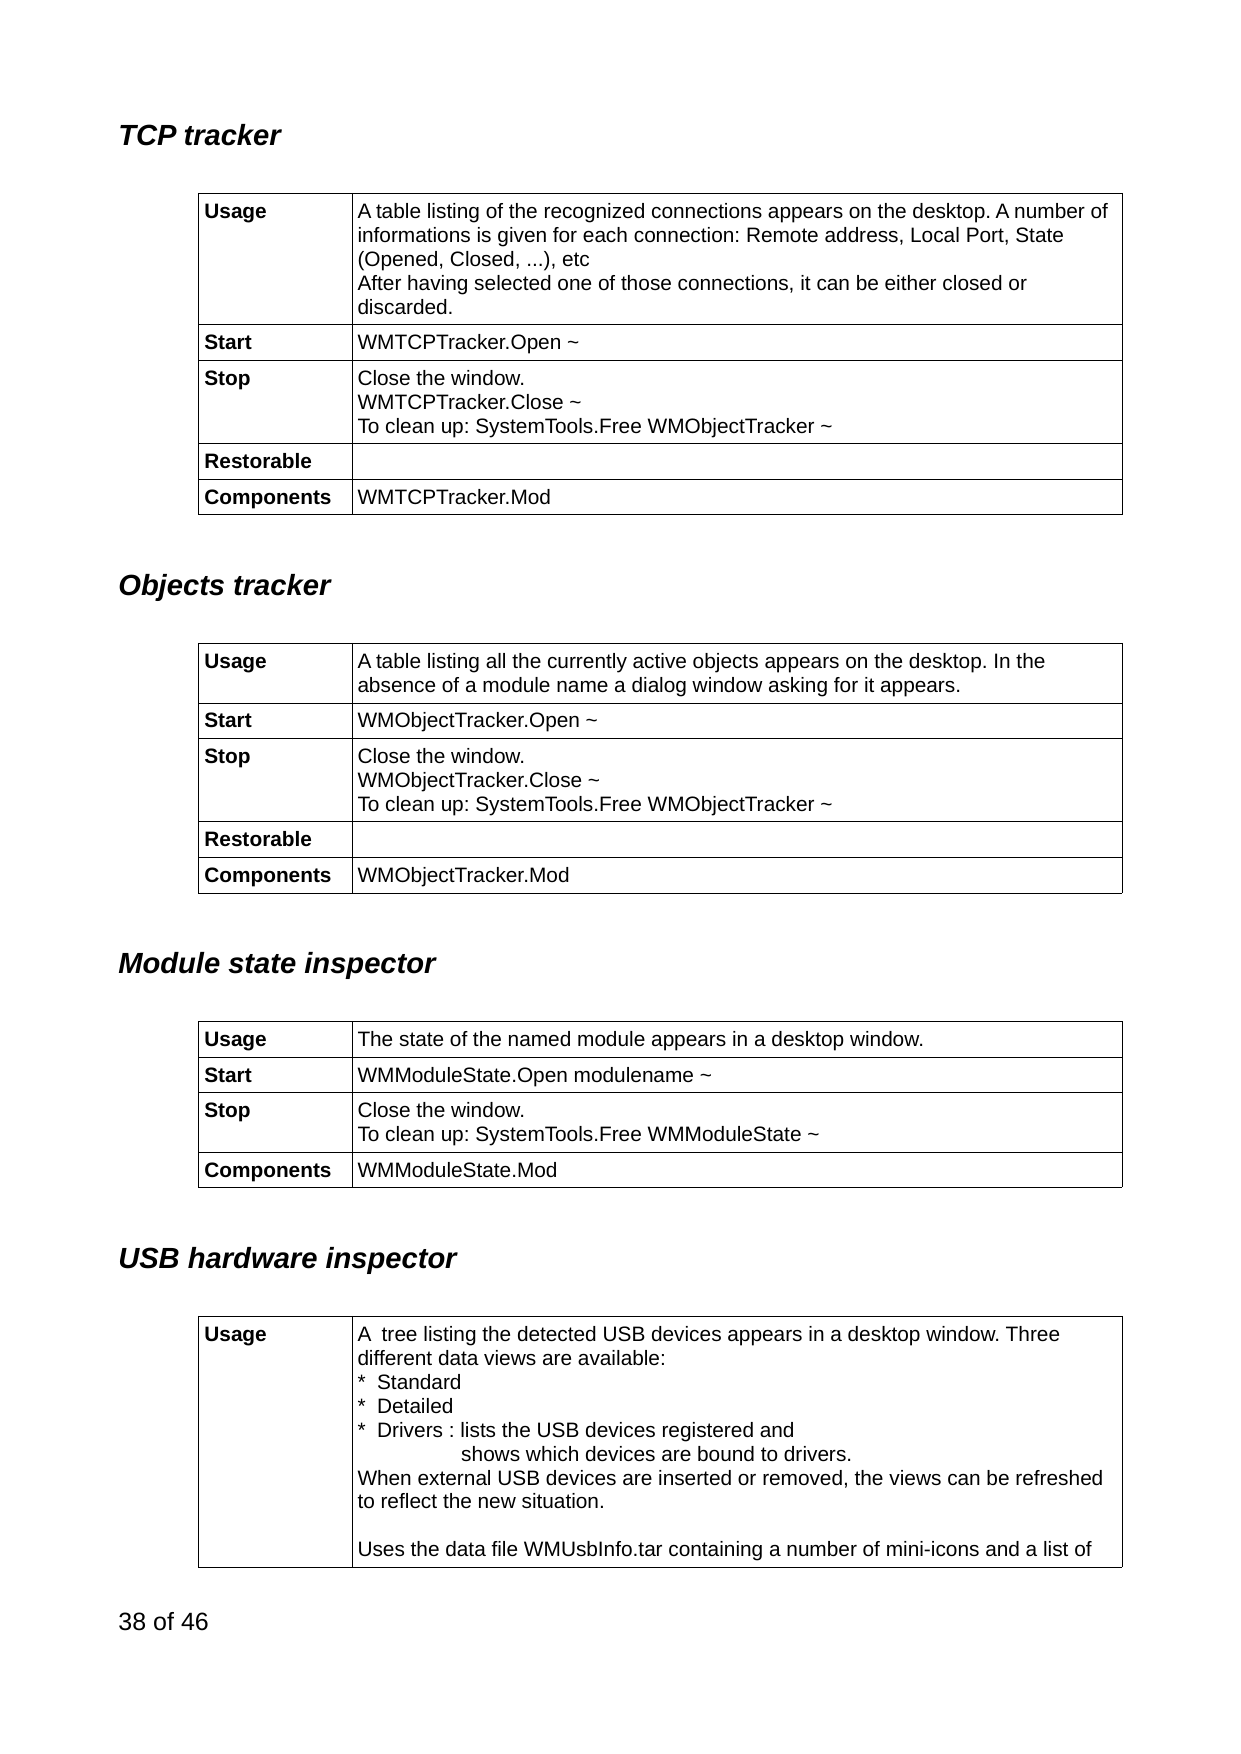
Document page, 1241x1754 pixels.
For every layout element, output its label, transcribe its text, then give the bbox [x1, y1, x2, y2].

table_cell Start [199, 325, 352, 360]
table_cell WMObjectTracker.Mod [353, 858, 1122, 892]
table_cell Close the window. WMObjectTracker.Close ~ To clean up: SystemTools.Free WMObjectTracker ~ [353, 739, 1122, 821]
table_cell Start [199, 1058, 352, 1092]
table_cell WMModuleState.Open modulename ~ [353, 1058, 1122, 1092]
table_header Usage [199, 1317, 352, 1567]
table_cell Close the window. To clean up: SystemTools.Free WMModuleState ~ [353, 1093, 1122, 1152]
table_header Usage [199, 194, 352, 324]
table_header A table listing of the recognized connections appears on the desktop. A number of informations is given for each connection: Remote address, Local Port, State (Opened, Closed, ...), etc After having selected one of those connections, it can be either closed or discarded. [353, 194, 1122, 324]
table_header The state of the named module appears in a desktop window. [353, 1022, 1122, 1057]
subtitle TCP tracker [118, 118, 1122, 152]
table_cell [353, 444, 1122, 479]
table_cell [353, 822, 1122, 857]
table_cell Components [199, 1153, 352, 1187]
table_header Usage [199, 644, 352, 702]
table_cell Restorable [199, 822, 352, 857]
table_cell WMTCPTracker.Open ~ [353, 325, 1122, 360]
subtitle Objects tracker [118, 568, 1122, 602]
table_cell Stop [199, 1093, 352, 1152]
table_cell WMTCPTracker.Mod [353, 480, 1122, 514]
table_cell Close the window. WMTCPTracker.Close ~ To clean up: SystemTools.Free WMObjectTracker ~ [353, 361, 1122, 443]
table_cell Restorable [199, 444, 352, 479]
table_header Usage [199, 1022, 352, 1057]
table_cell Components [199, 858, 352, 892]
subtitle USB hardware inspector [118, 1241, 1122, 1274]
table_cell Components [199, 480, 352, 514]
table_header A table listing all the currently active objects appears on the desktop. In the absence of a module name a dialog window asking for it appears. [353, 644, 1122, 702]
table_cell Stop [199, 361, 352, 443]
table_cell Start [199, 704, 352, 738]
table_cell WMModuleState.Mod [353, 1153, 1122, 1187]
table_cell WMObjectTracker.Open ~ [353, 704, 1122, 738]
subtitle Module state inspector [118, 946, 1122, 980]
table_cell Stop [199, 739, 352, 821]
table_header A tree listing the detected USB devices appears in a desktop window. Three different data views are available: * Standard * Detailed * Drivers : lists the USB devices registered and shows which devices are bound to drivers. When external USB devices are inserted or removed, the views can be refreshed to reflect the new situation. Uses the data file WMUsbInfo.tar containing a number of mini-icons and a list of [353, 1317, 1122, 1567]
